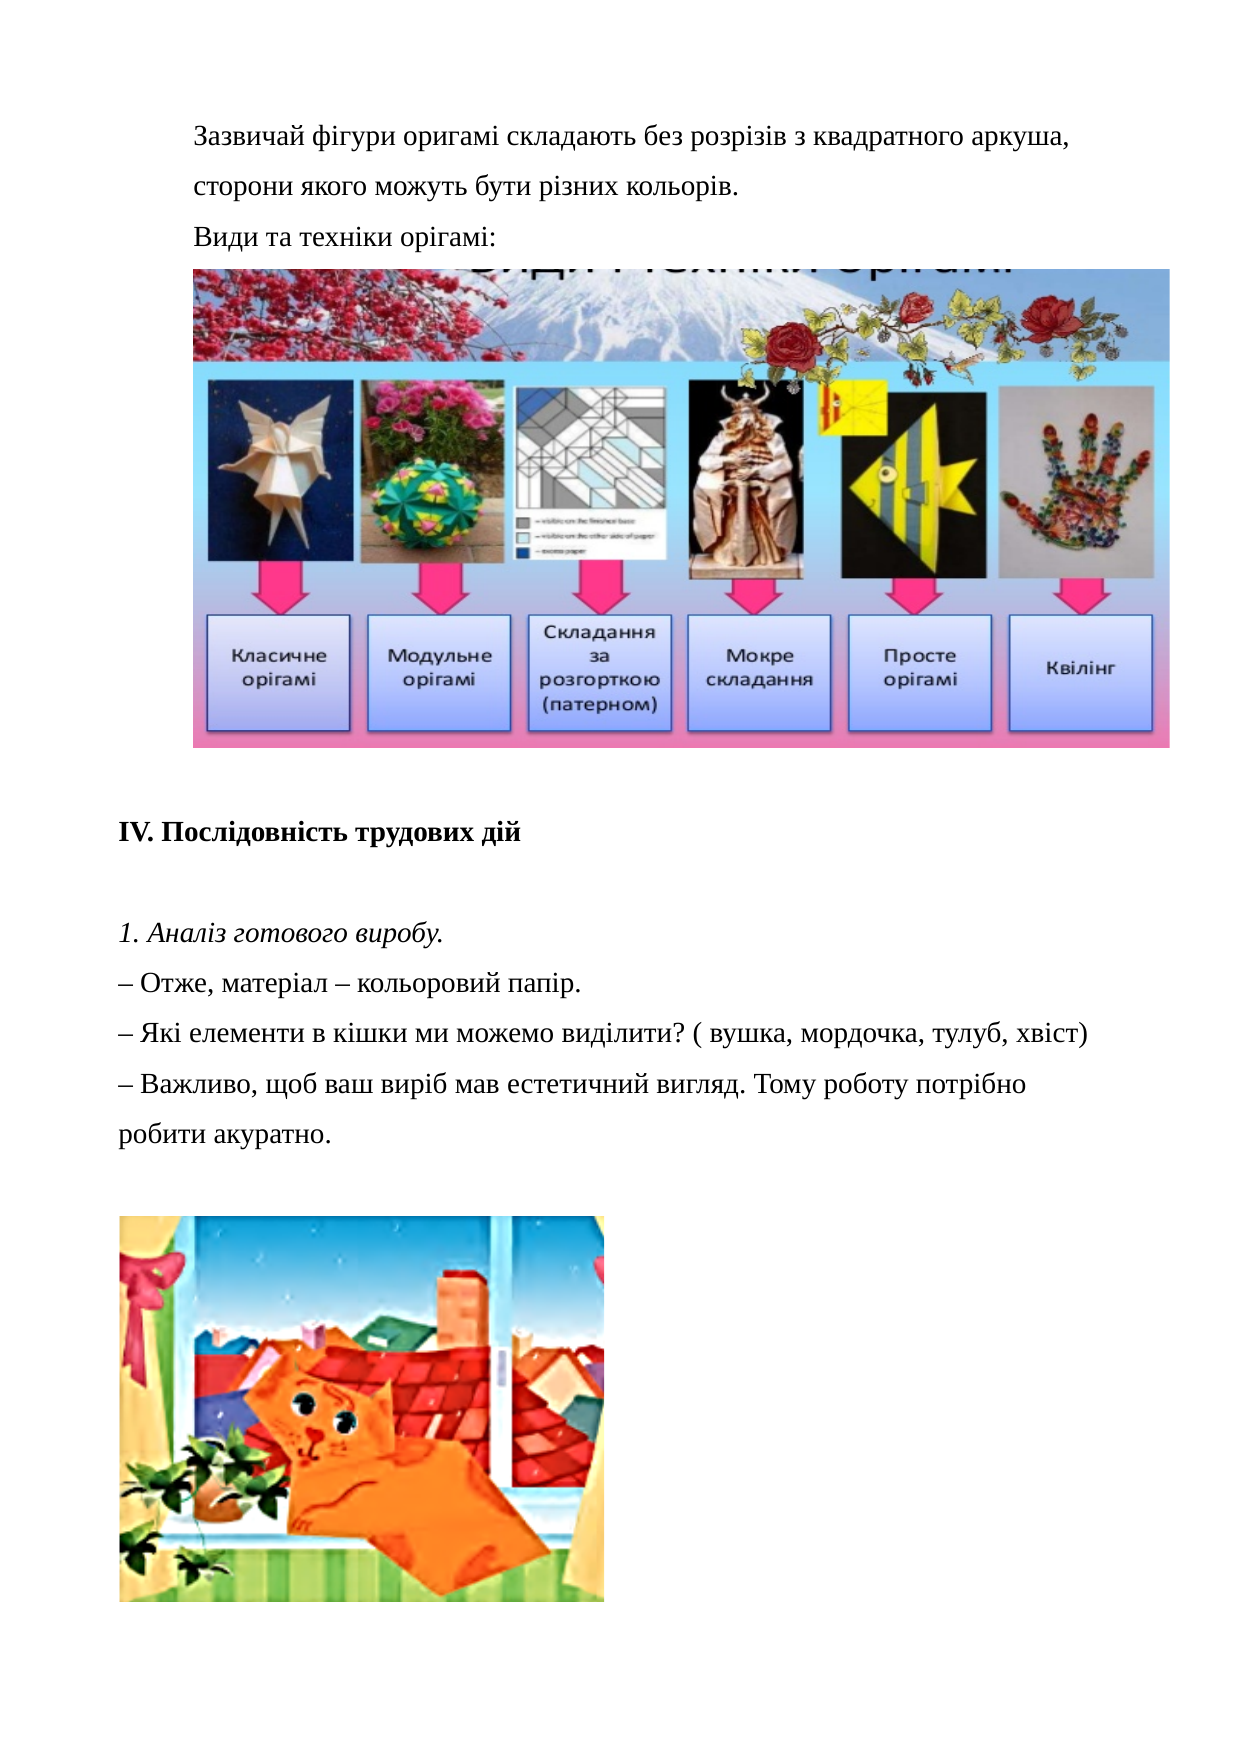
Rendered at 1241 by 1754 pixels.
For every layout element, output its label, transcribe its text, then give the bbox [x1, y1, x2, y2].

text – Які елементи в кішки ми можемо виділити? ( вушка, мордочка, тулуб, хвіст) [118, 1016, 1122, 1049]
picture [170, 1216, 585, 1602]
text – Отже, матеріал – кольоровий папір. [118, 965, 1122, 999]
list Зазвичай фігури оригамі складають без розрізів з квадратного аркуша, сторони якого можуть бути різних кольорів. [156, 118, 1122, 202]
text – Важливо, щоб ваш виріб мав естетичний вигляд. Тому роботу потрібно робити акуратно. [118, 1066, 1122, 1150]
picture [193, 269, 1170, 748]
text 1. Аналіз готового виробу. [118, 915, 1122, 948]
list Види та техніки орігамі: [156, 219, 1122, 252]
text ІV. Послідовність трудових дій [118, 814, 1122, 848]
